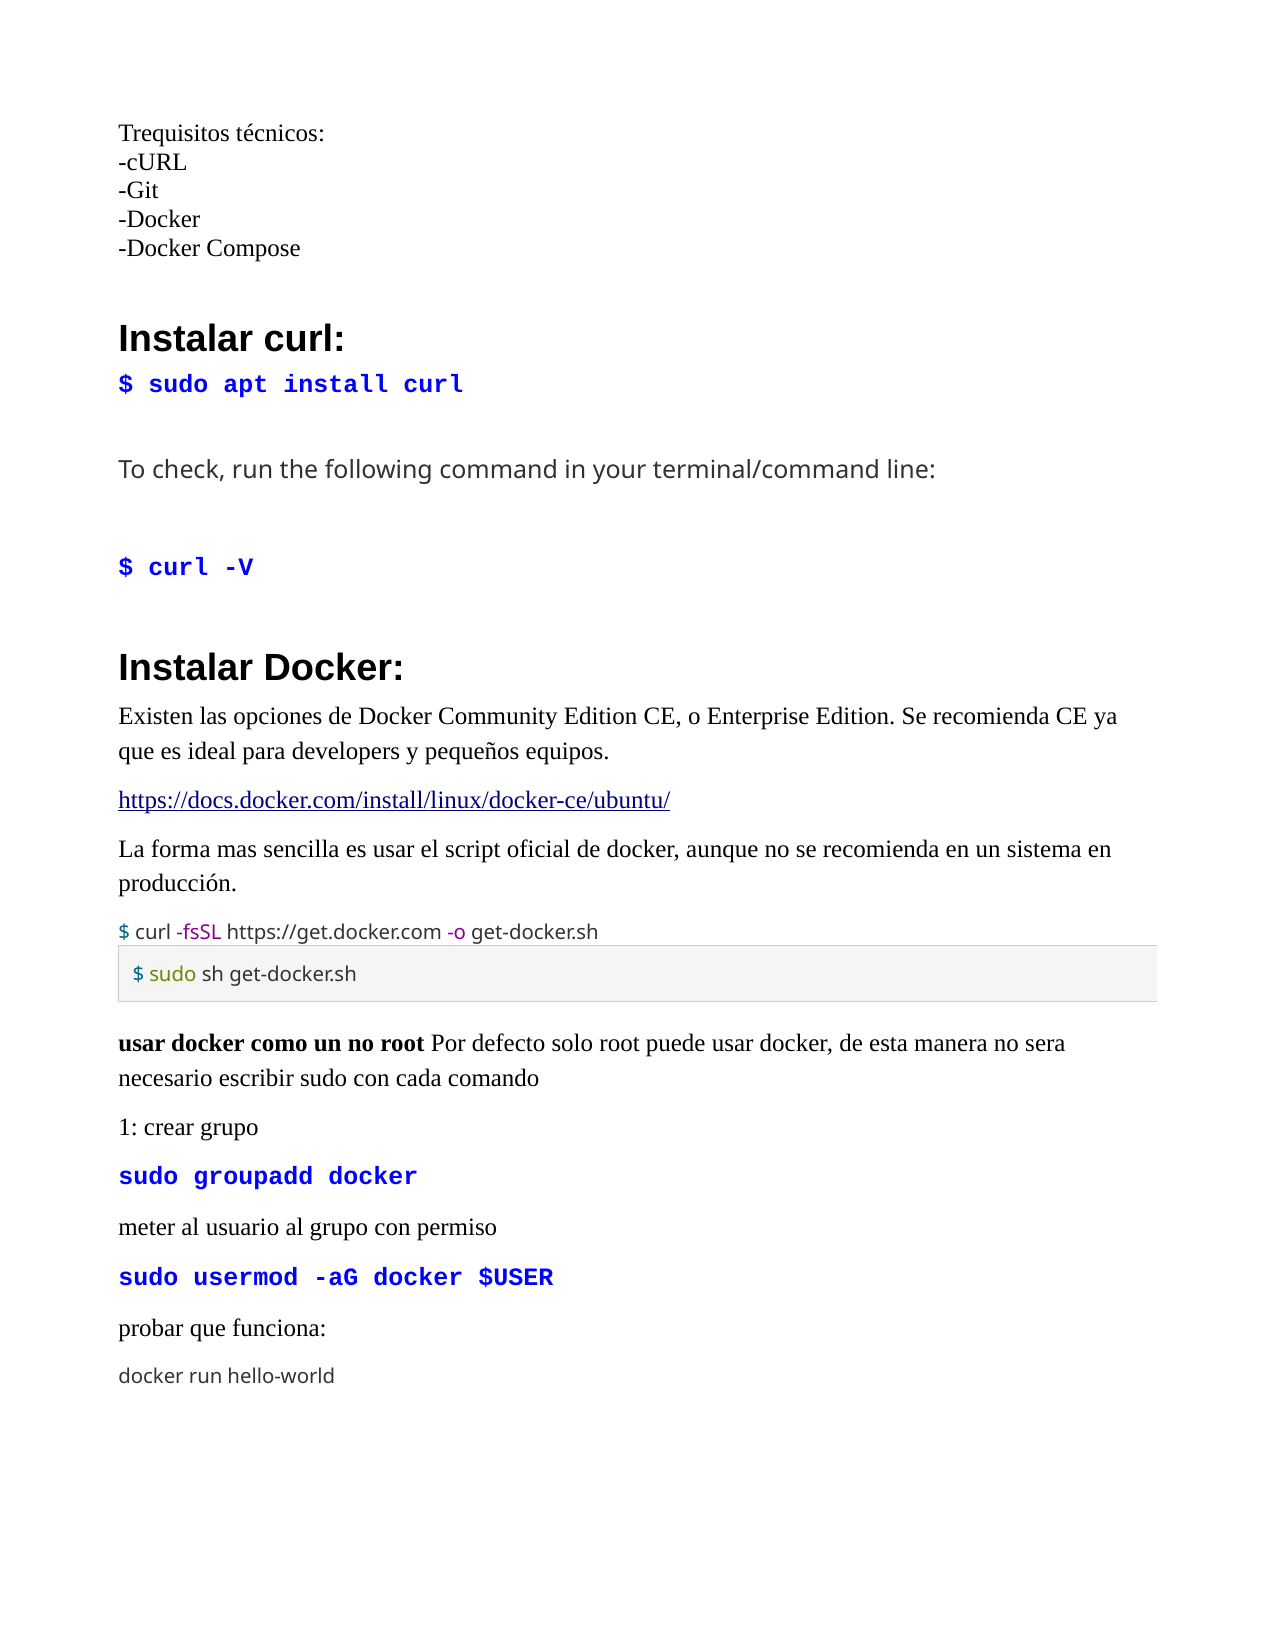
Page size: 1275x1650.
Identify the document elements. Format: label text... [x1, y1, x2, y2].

text https://docs.docker.com/install/linux/docker-ce/ubuntu/ [118, 785, 1157, 813]
subtitle Instalar Docker: [118, 645, 1157, 689]
text 1: crear grupo [118, 1112, 1157, 1141]
text usar docker como un no root Por defecto solo root puede usar docker, de esta manera no sera necesario escribir sudo con cada comando [118, 1028, 1157, 1092]
text $ sudo apt install curl [118, 372, 1157, 400]
text $ curl -fsSL https://get.docker.com -o get-docker.sh [118, 917, 1157, 945]
text Trequisitos técnicos: [118, 118, 1157, 147]
text -cURL [118, 147, 1157, 176]
text La forma mas sencilla es usar el script oficial de docker, aunque no se recomienda en un sistema en producción. [118, 834, 1157, 897]
text -Git [118, 176, 1157, 204]
text $ curl -V [118, 555, 1157, 583]
text meter al usuario al grupo con permiso [118, 1212, 1157, 1241]
text docker run hello-world [118, 1362, 1157, 1390]
text $ sudo sh get-docker.sh [119, 946, 1157, 1001]
text To check, run the following command in your terminal/command line: [118, 452, 1157, 486]
text sudo groupadd docker [118, 1161, 1157, 1192]
subtitle Instalar curl: [118, 316, 1157, 359]
text -Docker Compose [118, 233, 1157, 262]
text sudo usermod -aG docker $USER [118, 1262, 1157, 1292]
text -Docker [118, 204, 1157, 233]
text probar que funciona: [118, 1313, 1157, 1342]
text Existen las opciones de Docker Community Edition CE, o Enterprise Edition. Se recomienda CE ya que es ideal para developers y pequeños equipos. [118, 701, 1157, 764]
